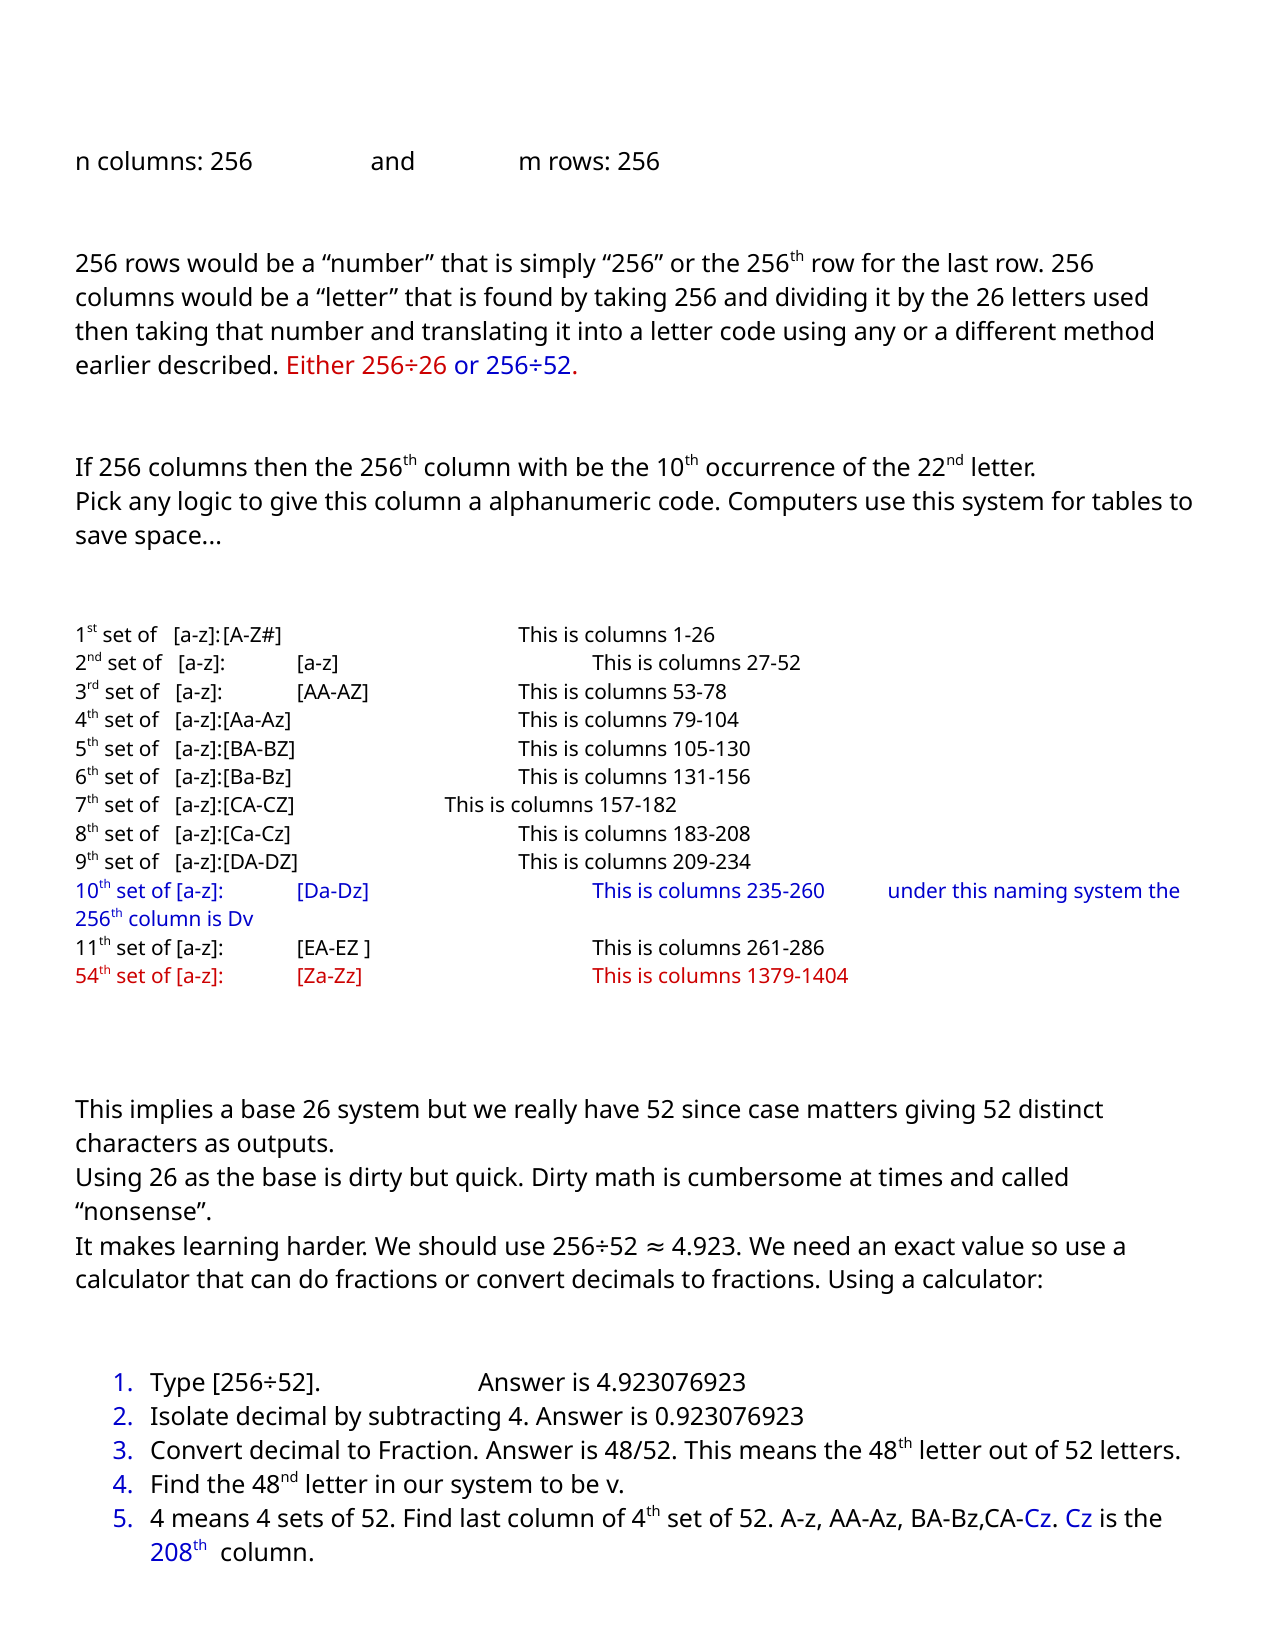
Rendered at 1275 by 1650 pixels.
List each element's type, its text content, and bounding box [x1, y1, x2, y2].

text 5th set of [a-z]: [BA-BZ] This is columns 105-130 [75, 734, 1200, 762]
list Type [256÷52]. Answer is 4.923076923 [112, 1364, 1200, 1398]
text Using 26 as the base is dirty but quick. Dirty math is cumbersome at times and called “nonsense”. [75, 1160, 1200, 1228]
text 2nd set of [a-z]: [a-z] This is columns 27-52 [75, 648, 1200, 677]
text 7th set of [a-z]: [CA-CZ] This is columns 157-182 [75, 791, 1200, 819]
text This implies a base 26 system but we really have 52 since case matters giving 52 distinct characters as outputs. [75, 1092, 1200, 1160]
text 256 rows would be a “number” that is simply “256” or the 256th row for the last row. 256 columns would be a “letter” that is found by taking 256 and dividing it by the 26 letters used then taking that number and translating it into a letter code using any or a different method earlier described. Either 256÷26 or 256÷52. [75, 245, 1200, 382]
text It makes learning harder. We should use 256÷52 ≈ 4.923. We need an exact value so use a calculator that can do fractions or convert decimals to fractions. Using a calculator: [75, 1228, 1200, 1296]
text Pick any logic to give this column a alphanumeric code. Computers use this system for tables to save space... [75, 484, 1200, 552]
list Find the 48nd letter in our system to be v. [112, 1467, 1200, 1501]
text 11th set of [a-z]: [EA-EZ ] This is columns 261-286 [75, 933, 1200, 961]
text 6th set of [a-z]: [Ba-Bz] This is columns 131-156 [75, 762, 1200, 791]
text If 256 columns then the 256th column with be the 10th occurrence of the 22nd letter. [75, 450, 1200, 484]
text 9th set of [a-z]: [DA-DZ] This is columns 209-234 [75, 847, 1200, 876]
text 4th set of [a-z]: [Aa-Az] This is columns 79-104 [75, 705, 1200, 734]
text n columns: 256 and m rows: 256 [75, 143, 1200, 177]
text 1st set of [a-z]: [A-Z#] This is columns 1-26 [75, 620, 1200, 648]
text 3rd set of [a-z]: [AA-AZ] This is columns 53-78 [75, 677, 1200, 705]
text 10th set of [a-z]: [Da-Dz] This is columns 235-260 under this naming system the 256th column is Dv [75, 876, 1200, 933]
text 8th set of [a-z]: [Ca-Cz] This is columns 183-208 [75, 819, 1200, 847]
list 4 means 4 sets of 52. Find last column of 4th set of 52. A-z, AA-Az, BA-Bz,CA-Cz. Cz is the 208th column. [112, 1501, 1200, 1569]
list Isolate decimal by subtracting 4. Answer is 0.923076923 [112, 1398, 1200, 1432]
text 54th set of [a-z]: [Za-Zz] This is columns 1379-1404 [75, 961, 1200, 990]
list Convert decimal to Fraction. Answer is 48/52. This means the 48th letter out of 52 letters. [112, 1432, 1200, 1467]
